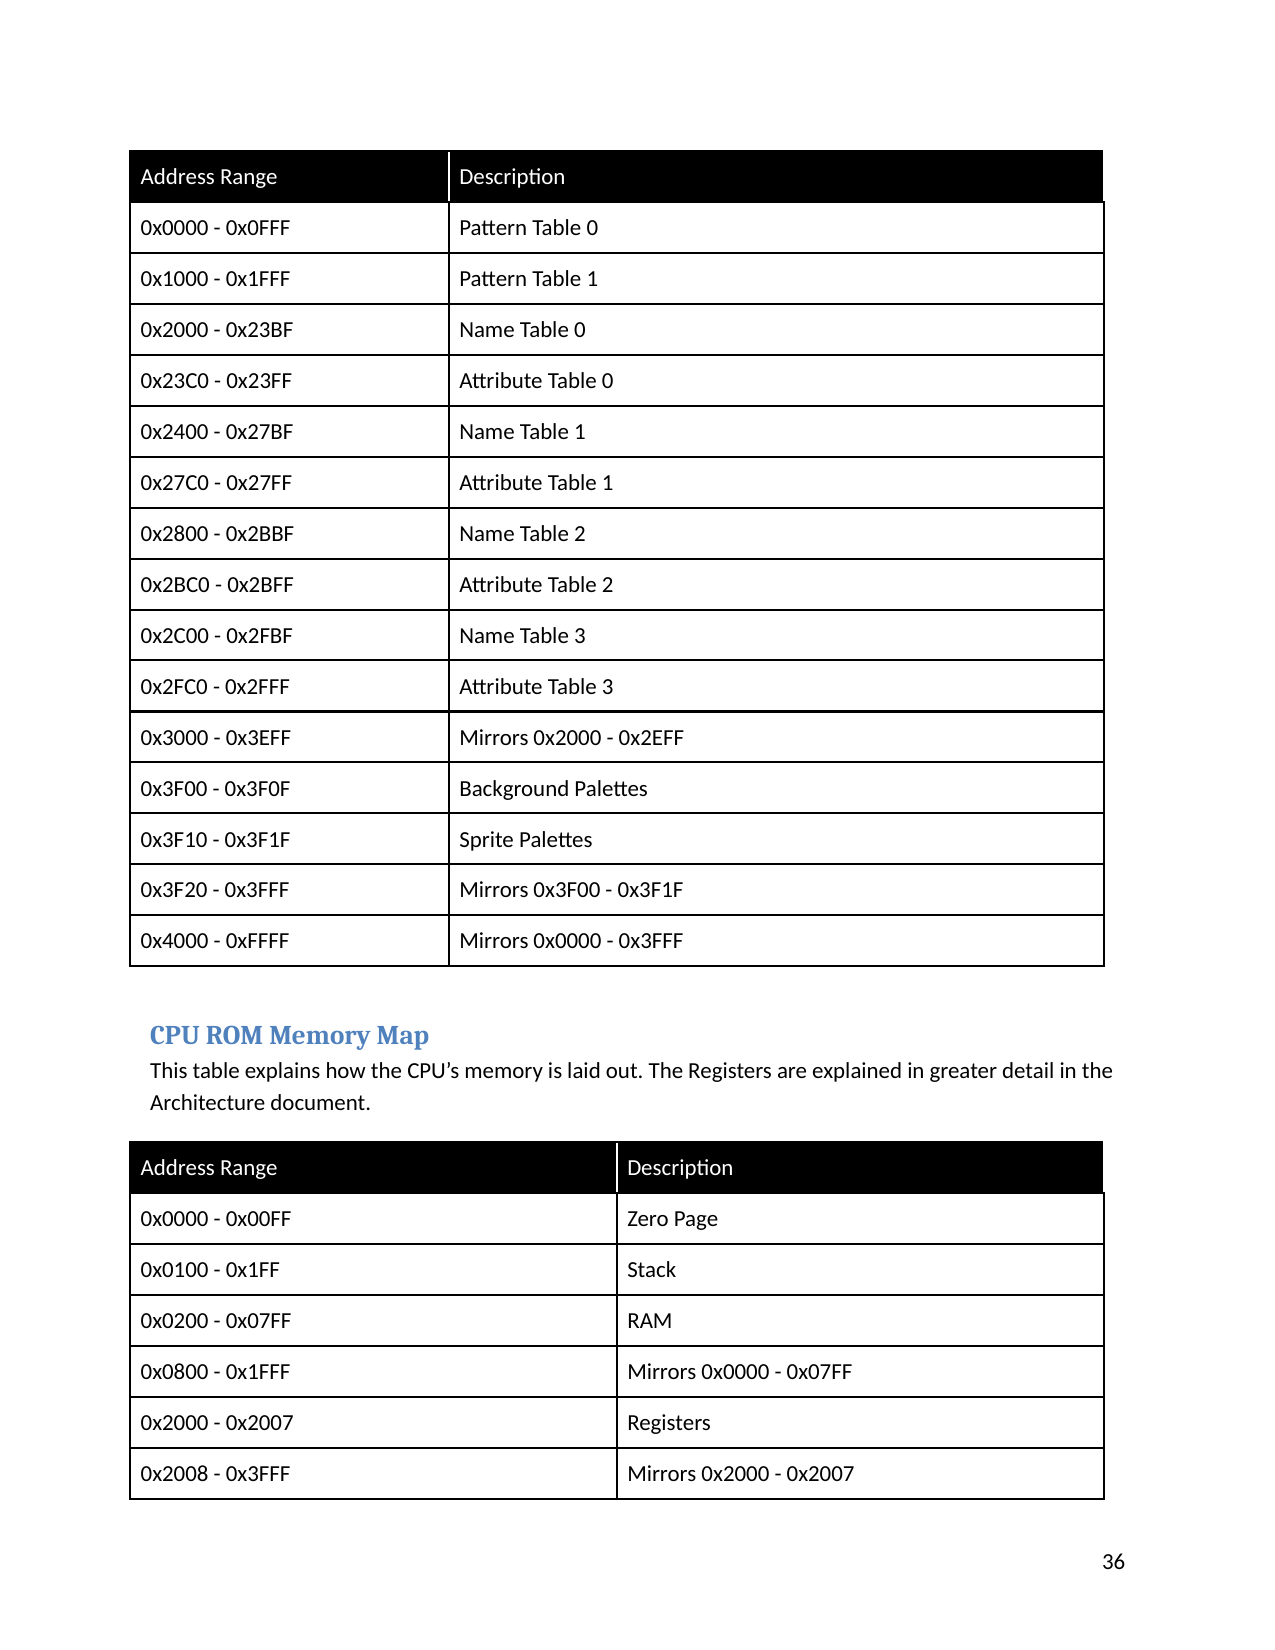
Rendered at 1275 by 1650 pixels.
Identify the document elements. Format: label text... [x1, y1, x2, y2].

table_cell Attribute Table 1 [450, 458, 1103, 507]
table_cell Pattern Table 1 [450, 254, 1103, 303]
table_cell Registers [618, 1398, 1103, 1447]
table_cell Attribute Table 2 [450, 560, 1103, 608]
table_cell Mirrors 0x2000 - 0x2007 [618, 1449, 1103, 1498]
table_cell 0x0800 - 0x1FFF [131, 1347, 616, 1396]
table_cell Name Table 0 [450, 305, 1103, 354]
table_cell 0x0000 - 0x0FFF [131, 203, 448, 252]
table_cell Mirrors 0x0000 - 0x3FFF [450, 916, 1103, 965]
table_cell 0x0200 - 0x07FF [131, 1296, 616, 1345]
table_cell 0x3F10 - 0x3F1F [131, 814, 448, 863]
table_cell 0x2FC0 - 0x2FFF [131, 661, 448, 710]
table_cell Name Table 1 [450, 407, 1103, 456]
table_cell Zero Page [618, 1194, 1103, 1243]
table_cell 0x2400 - 0x27BF [131, 407, 448, 456]
table_cell 0x2800 - 0x2BBF [131, 509, 448, 557]
table_cell RAM [618, 1296, 1103, 1345]
table_cell 0x2008 - 0x3FFF [131, 1449, 616, 1498]
table_cell 0x3F20 - 0x3FFF [131, 865, 448, 914]
table_cell Stack [618, 1245, 1103, 1294]
table_cell Mirrors 0x2000 - 0x2EFF [450, 713, 1103, 761]
table_cell 0x0100 - 0x1FF [131, 1245, 616, 1294]
text This table explains how the CPU’s memory is laid out. The Registers are explained in greater detail in the Architecture document. [150, 1056, 1125, 1116]
table_cell Sprite Palettes [450, 814, 1103, 863]
table_cell 0x27C0 - 0x27FF [131, 458, 448, 507]
table_cell 0x2C00 - 0x2FBF [131, 611, 448, 659]
table_cell 0x2BC0 - 0x2BFF [131, 560, 448, 608]
table_cell Mirrors 0x0000 - 0x07FF [618, 1347, 1103, 1396]
table_cell 0x3000 - 0x3EFF [131, 713, 448, 761]
table_cell 0x2000 - 0x2007 [131, 1398, 616, 1447]
table_cell 0x2000 - 0x23BF [131, 305, 448, 354]
table_header Description [618, 1143, 1103, 1192]
subtitle CPU ROM Memory Map [150, 1020, 1125, 1051]
table_cell 0x4000 - 0xFFFF [131, 916, 448, 965]
table_cell Name Table 2 [450, 509, 1103, 557]
table_cell 0x0000 - 0x00FF [131, 1194, 616, 1243]
table_cell Attribute Table 3 [450, 661, 1103, 710]
table_cell 0x3F00 - 0x3F0F [131, 763, 448, 812]
table_cell 0x23C0 - 0x23FF [131, 356, 448, 405]
table_cell Attribute Table 0 [450, 356, 1103, 405]
table_cell Pattern Table 0 [450, 203, 1103, 252]
table_cell Mirrors 0x3F00 - 0x3F1F [450, 865, 1103, 914]
table_cell Name Table 3 [450, 611, 1103, 659]
table_header Address Range [131, 152, 448, 201]
table_cell Background Palettes [450, 763, 1103, 812]
table_cell 0x1000 - 0x1FFF [131, 254, 448, 303]
table_header Address Range [131, 1143, 616, 1192]
table_header Description [450, 152, 1103, 201]
